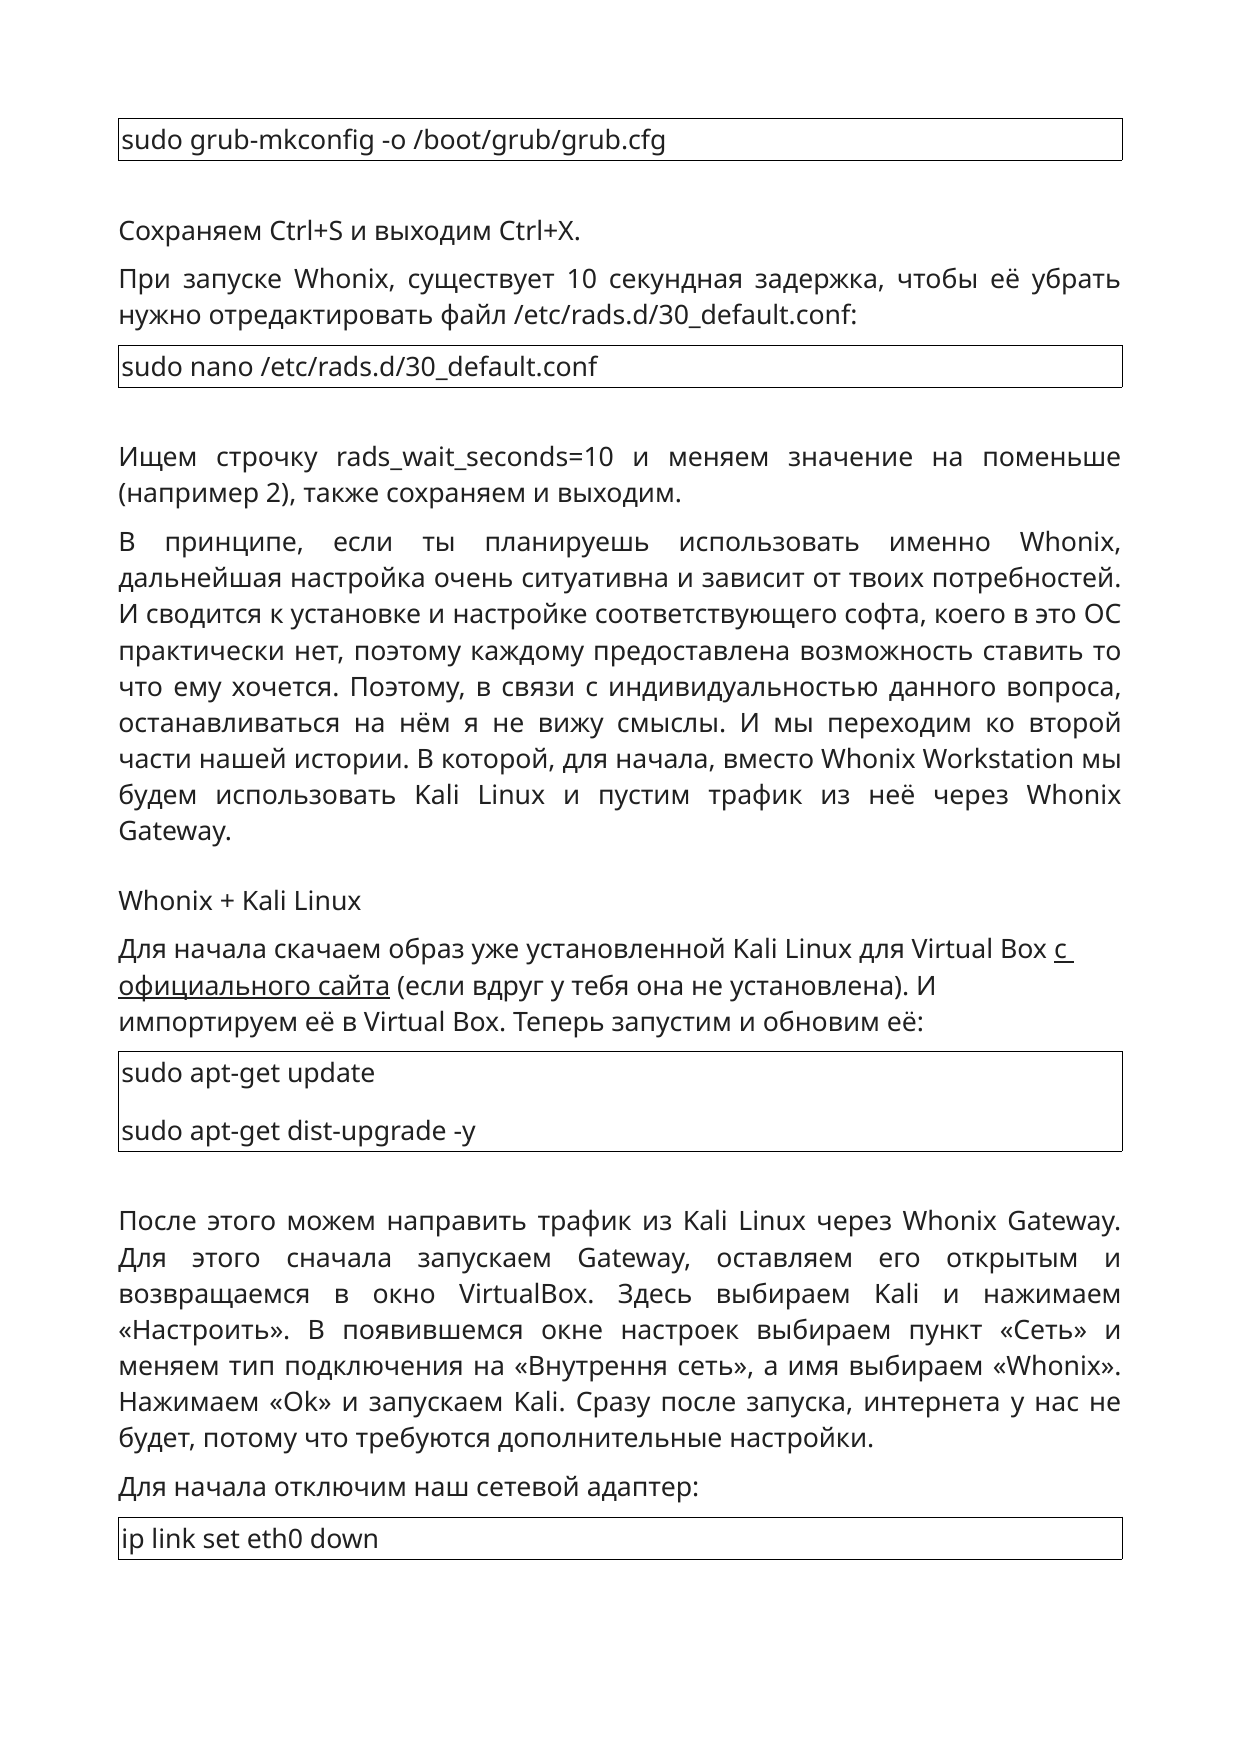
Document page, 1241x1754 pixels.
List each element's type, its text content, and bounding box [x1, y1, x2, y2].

text ip link set eth0 down [119, 1518, 1122, 1559]
text Сохраняем Ctrl+S и выходим Ctrl+X. [118, 211, 1122, 248]
text Для начала отключим наш сетевой адаптер: [118, 1468, 1122, 1504]
text Для начала скачаем образ уже установленной Kali Linux для Virtual Box c официального сайта (если вдруг у тебя она не установлена). И импортируем её в Virtual Box. Теперь запустим и обновим её: [118, 930, 1122, 1039]
subtitle Whonix + Kali Linux [118, 882, 1122, 918]
text sudo apt-get dist-upgrade -y [119, 1109, 1122, 1151]
text sudo grub-mkconfig -o /boot/grub/grub.cfg [119, 119, 1122, 160]
text sudo nano /etc/rads.d/30_default.conf [119, 346, 1122, 387]
text При запуске Whonix, существует 10 секундная задержка, чтобы её убрать нужно отредактировать файл /etc/rads.d/30_default.conf: [118, 260, 1122, 332]
text В принципе, если ты планируешь использовать именно Whonix, дальнейшая настройка очень ситуативна и зависит от твоих потребностей. И сводится к установке и настройке соответствующего софта, коего в это ОС практически нет, поэтому каждому предоставлена возможность ставить то что ему хочется. Поэтому, в связи с индивидуальностью данного вопроса, останавливаться на нём я не вижу смыслы. И мы переходим ко второй части нашей истории. В которой, для начала, вместо Whonix Workstation мы будем использовать Kali Linux и пустим трафик из неё через Whonix Gateway. [118, 523, 1122, 848]
text После этого можем направить трафик из Kali Linux через Whonix Gateway. Для этого сначала запускаем Gateway, оставляем его открытым и возвращаемся в окно VirtualBox. Здесь выбираем Kali и нажимаем «Настроить». В появившемся окне настроек выбираем пункт «Сеть» и меняем тип подключения на «Внутрення сеть», а имя выбираем «Whonix». Нажимаем «Ok» и запускаем Kali. Сразу после запуска, интернета у нас не будет, потому что требуются дополнительные настройки. [118, 1202, 1122, 1455]
text sudo apt-get update [119, 1052, 1122, 1090]
text Ищем строчку rads_wait_seconds=10 и меняем значение на поменьше (например 2), также сохраняем и выходим. [118, 438, 1122, 511]
